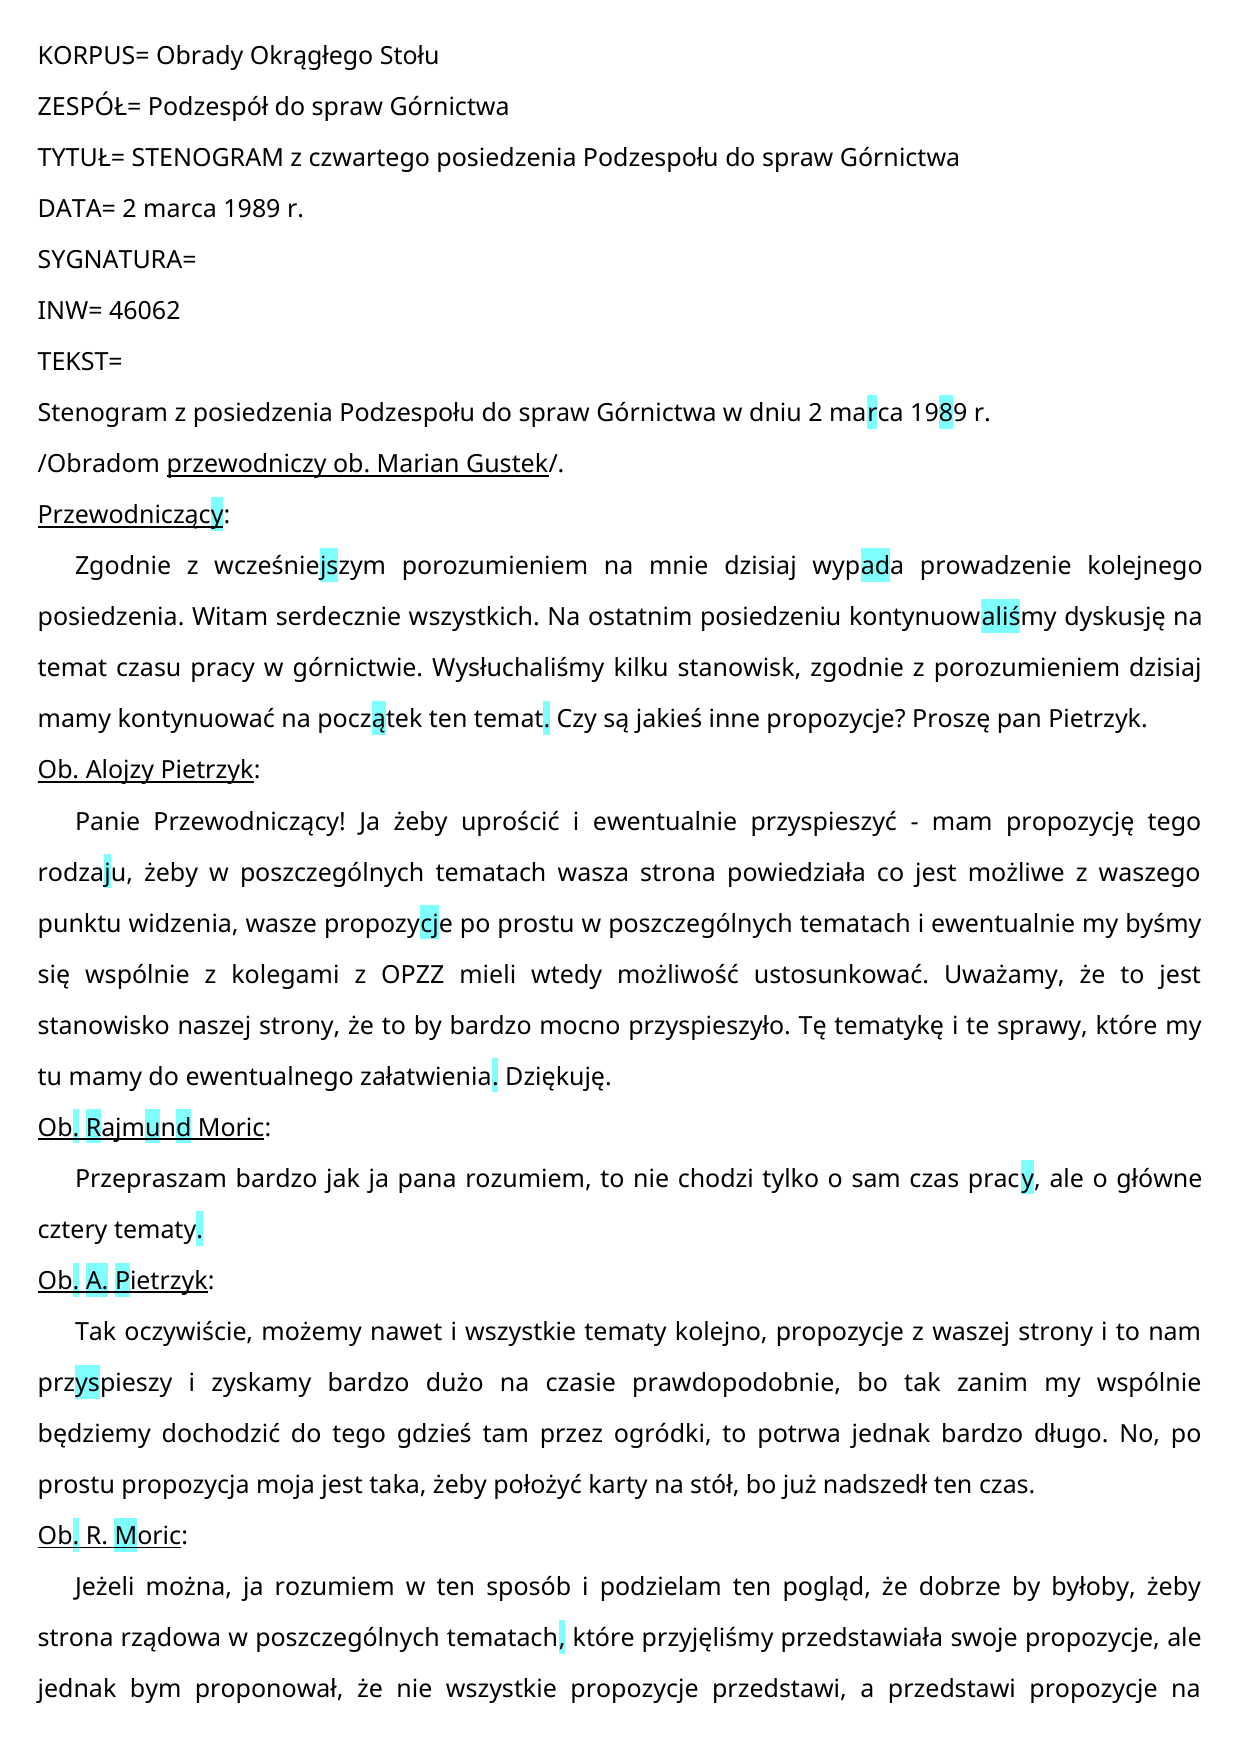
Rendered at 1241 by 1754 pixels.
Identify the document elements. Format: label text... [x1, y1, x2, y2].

text Ob. A. Pietrzyk: [37, 1262, 1203, 1297]
text INW= 46062 [37, 293, 1203, 327]
text Tak oczywiście, możemy nawet i wszystkie tematy kolejno, propozycje z waszej strony i to nam przyspieszy i zyskamy bardzo dużo na czasie prawdopodobnie, bo tak zanim my wspólnie będziemy dochodzić do tego gdzieś tam przez ogródki, to potrwa jednak bardzo długo. No, po prostu propozycja moja jest taka, żeby położyć karty na stół, bo już nadszedł ten czas. [37, 1313, 1203, 1501]
text Jeżeli można, ja rozumiem w ten sposób i podzielam ten pogląd, że dobrze by byłoby, żeby strona rządowa w poszczególnych tematach, które przyjęliśmy przedstawiała swoje propozycje, ale jednak bym proponował, że nie wszystkie propozycje przedstawi, a przedstawi propozycje na [37, 1569, 1203, 1705]
text TEKST= [37, 344, 1203, 378]
text ZESPÓŁ= Podzespół do spraw Górnictwa [37, 88, 1203, 123]
text Przepraszam bardzo jak ja pana rozumiem, to nie chodzi tylko o sam czas pracy, ale o główne cztery tematy. [37, 1160, 1203, 1246]
text Stenogram z posiedzenia Podzespołu do spraw Górnictwa w dniu 2 marca 1989 r. [37, 395, 1203, 429]
text SYGNATURA= [37, 242, 1203, 276]
text Przewodniczący: [37, 497, 1203, 531]
text TYTUŁ= STENOGRAM z czwartego posiedzenia Podzespołu do spraw Górnictwa [37, 139, 1203, 174]
text KORPUS= Obrady Okrągłego Stołu [37, 37, 1203, 72]
text Panie Przewodniczący! Ja żeby uprościć i ewentualnie przyspieszyć - mam propozycję tego rodzaju, żeby w poszczególnych tematach wasza strona powiedziała co jest możliwe z waszego punktu widzenia, wasze propozycje po prostu w poszczególnych tematach i ewentualnie my byśmy się wspólnie z kolegami z OPZZ mieli wtedy możliwość ustosunkować. Uważamy, że to jest stanowisko naszej strony, że to by bardzo mocno przyspieszyło. Tę tematykę i te sprawy, które my tu mamy do ewentualnego załatwienia. Dziękuję. [37, 803, 1203, 1092]
text Ob. R. Moric: [37, 1518, 1203, 1552]
text Ob. Rajmund Moric: [37, 1109, 1203, 1143]
text /Obradom przewodniczy ob. Marian Gustek/. [37, 446, 1203, 480]
text Ob. Alojzy Pietrzyk: [37, 752, 1203, 786]
text Zgodnie z wcześniejszym porozumieniem na mnie dzisiaj wypada prowadzenie kolejnego posiedzenia. Witam serdecznie wszystkich. Na ostatnim posiedzeniu kontynuowaliśmy dyskusję na temat czasu pracy w górnictwie. Wysłuchaliśmy kilku stanowisk, zgodnie z porozumieniem dzisiaj mamy kontynuować na początek ten temat. Czy są jakieś inne propozycje? Proszę pan Pietrzyk. [37, 548, 1203, 735]
text DATA= 2 marca 1989 r. [37, 191, 1203, 225]
